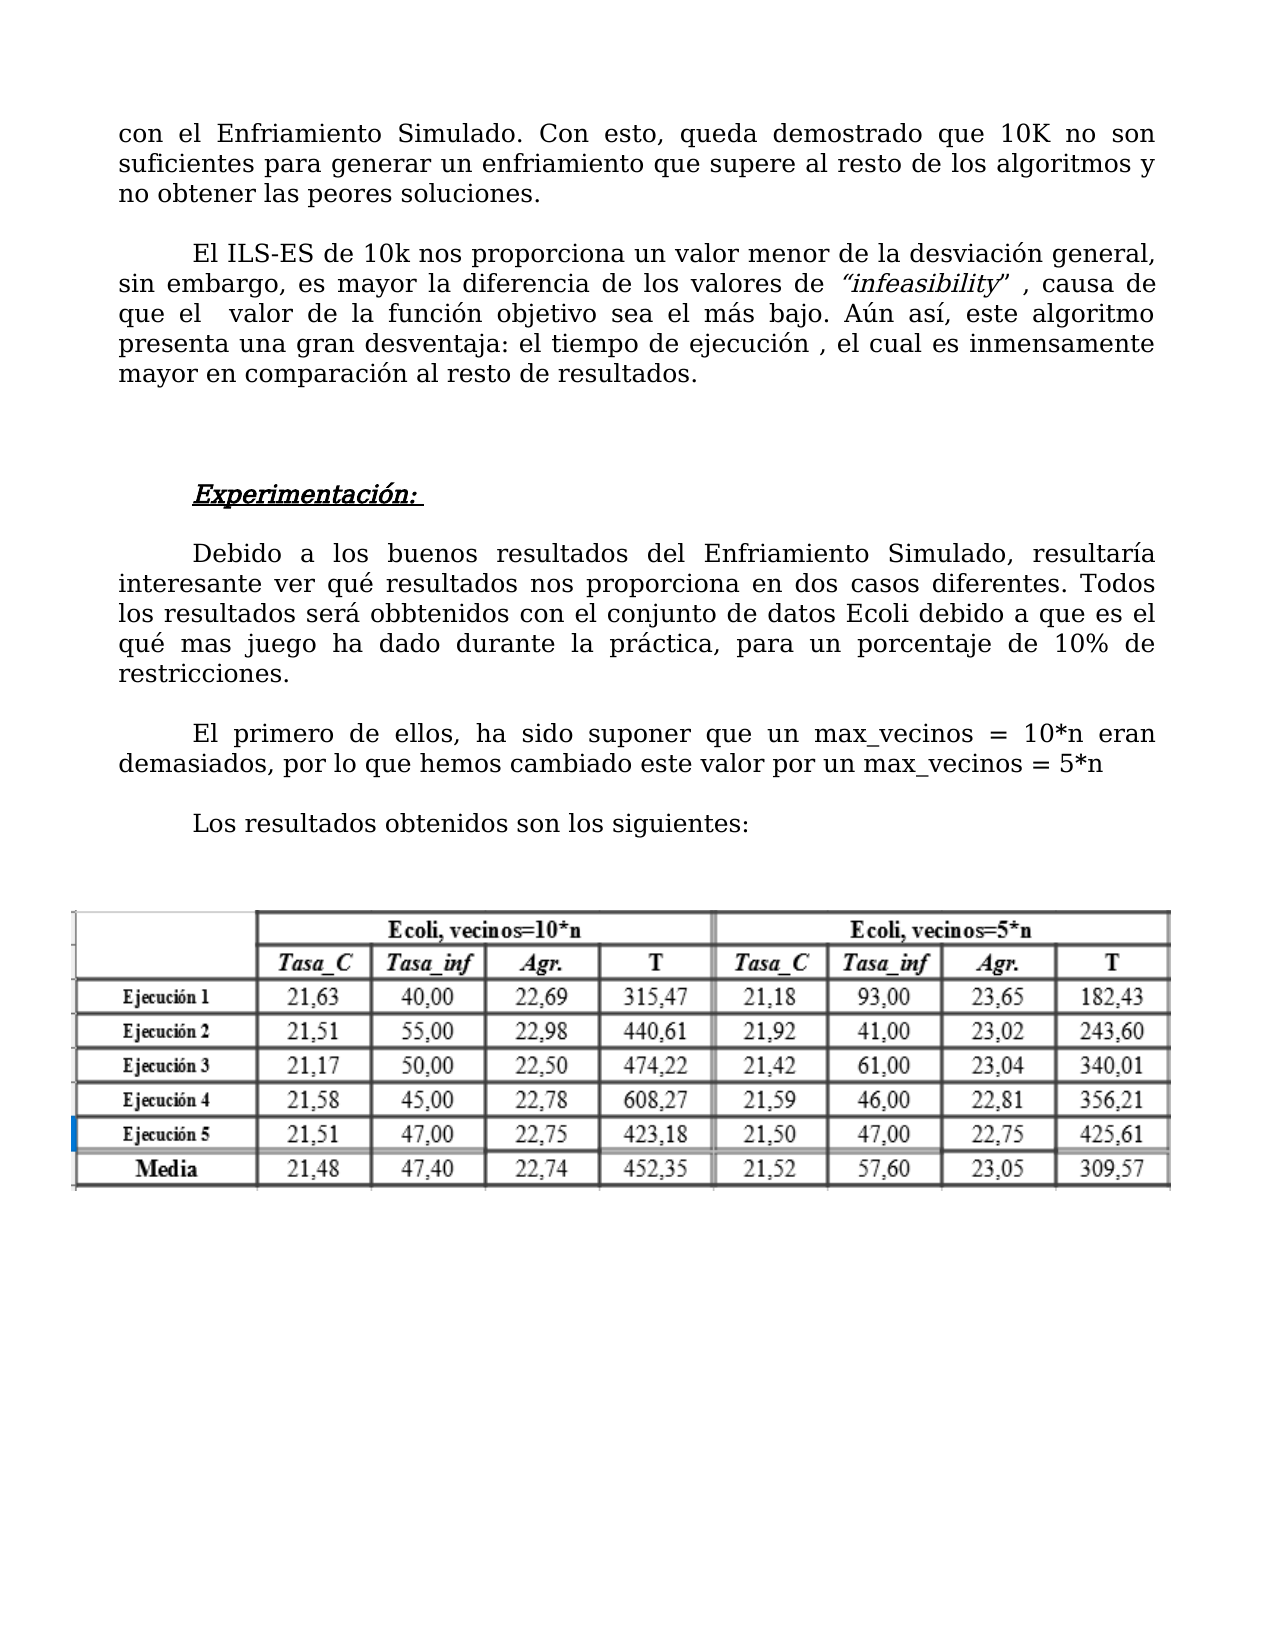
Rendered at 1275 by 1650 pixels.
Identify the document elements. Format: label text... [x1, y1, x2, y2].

text El ILS-ES de 10k nos proporciona un valor menor de la desviación general, sin embargo, es mayor la diferencia de los valores de “infeasibility” , causa de que el valor de la función objetivo sea el más bajo. Aún así, este algoritmo presenta una gran desventaja: el tiempo de ejecución , el cual es inmensamente mayor en comparación al resto de resultados. [118, 238, 1157, 388]
text con el Enfriamiento Simulado. Con esto, queda demostrado que 10K no son suficientes para generar un enfriamiento que supere al resto de los algoritmos y no obtener las peores soluciones. [118, 118, 1157, 208]
text El primero de ellos, ha sido suponer que un max_vecinos = 10*n eran demasiados, por lo que hemos cambiado este valor por un max_vecinos = 5*n [118, 718, 1157, 778]
text Debido a los buenos resultados del Enfriamiento Simulado, resultaría interesante ver qué resultados nos proporciona en dos casos diferentes. Todos los resultados será obbtenidos con el conjunto de datos Ecoli debido a que es el qué mas juego ha dado durante la práctica, para un porcentaje de 10% de restricciones. [118, 538, 1157, 688]
picture [71, 910, 1171, 1191]
text Los resultados obtenidos son los siguientes: [118, 808, 1157, 838]
text Experimentación: [118, 478, 1157, 508]
